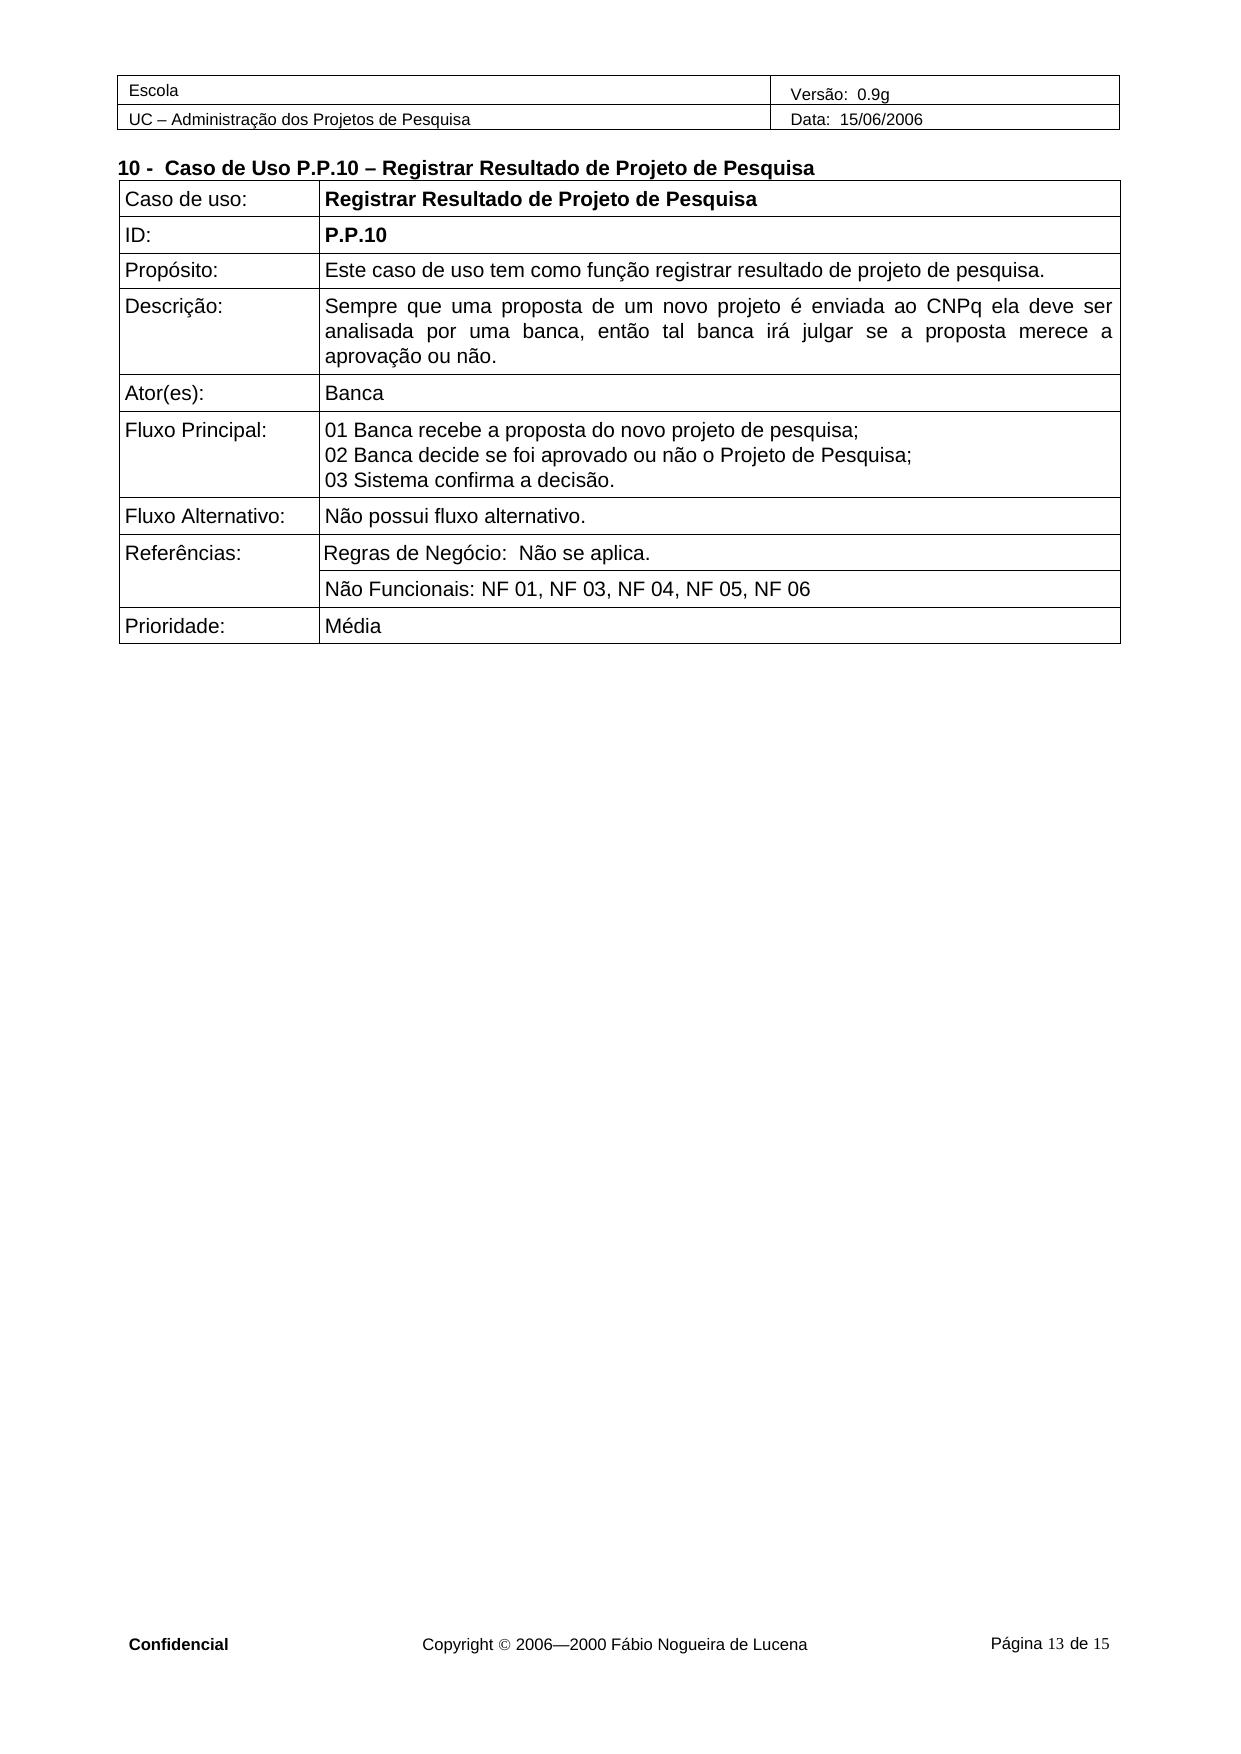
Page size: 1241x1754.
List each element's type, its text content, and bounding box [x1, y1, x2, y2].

table_cell P.P.10 [320, 217, 1120, 253]
table_cell ID: [120, 217, 319, 253]
table_cell Média [320, 608, 1120, 643]
table_cell Ator(es): [120, 375, 319, 411]
table_cell Sempre que uma proposta de um novo projeto é enviada ao CNPq ela deve ser analisada por uma banca, então tal banca irá julgar se a proposta merece a aprovação ou não. [320, 289, 1120, 374]
table_cell Não possui fluxo alternativo. [320, 498, 1120, 534]
table_cell 01 Banca recebe a proposta do novo projeto de pesquisa; 02 Banca decide se foi aprovado ou não o Projeto de Pesquisa; 03 Sistema confirma a decisão. [320, 412, 1120, 497]
text 10 - Caso de Uso P.P.10 – Registrar Resultado de Projeto de Pesquisa [117, 154, 1120, 179]
table_cell Referências: [120, 535, 319, 607]
table_cell Propósito: [120, 254, 319, 287]
table_cell Este caso de uso tem como função registrar resultado de projeto de pesquisa. [320, 254, 1120, 287]
table_cell Prioridade: [120, 608, 319, 643]
table_header Registrar Resultado de Projeto de Pesquisa [320, 181, 1120, 216]
table_cell Banca [320, 375, 1120, 411]
table_cell Descrição: [120, 289, 319, 374]
table_cell Fluxo Principal: [120, 412, 319, 497]
table_cell Fluxo Alternativo: [120, 498, 319, 534]
table_header Caso de uso: [120, 181, 319, 216]
table_header Regras de Negócio: Não se aplica. [320, 535, 1120, 570]
table_cell Não Funcionais: NF 01, NF 03, NF 04, NF 05, NF 06 [320, 571, 1120, 607]
